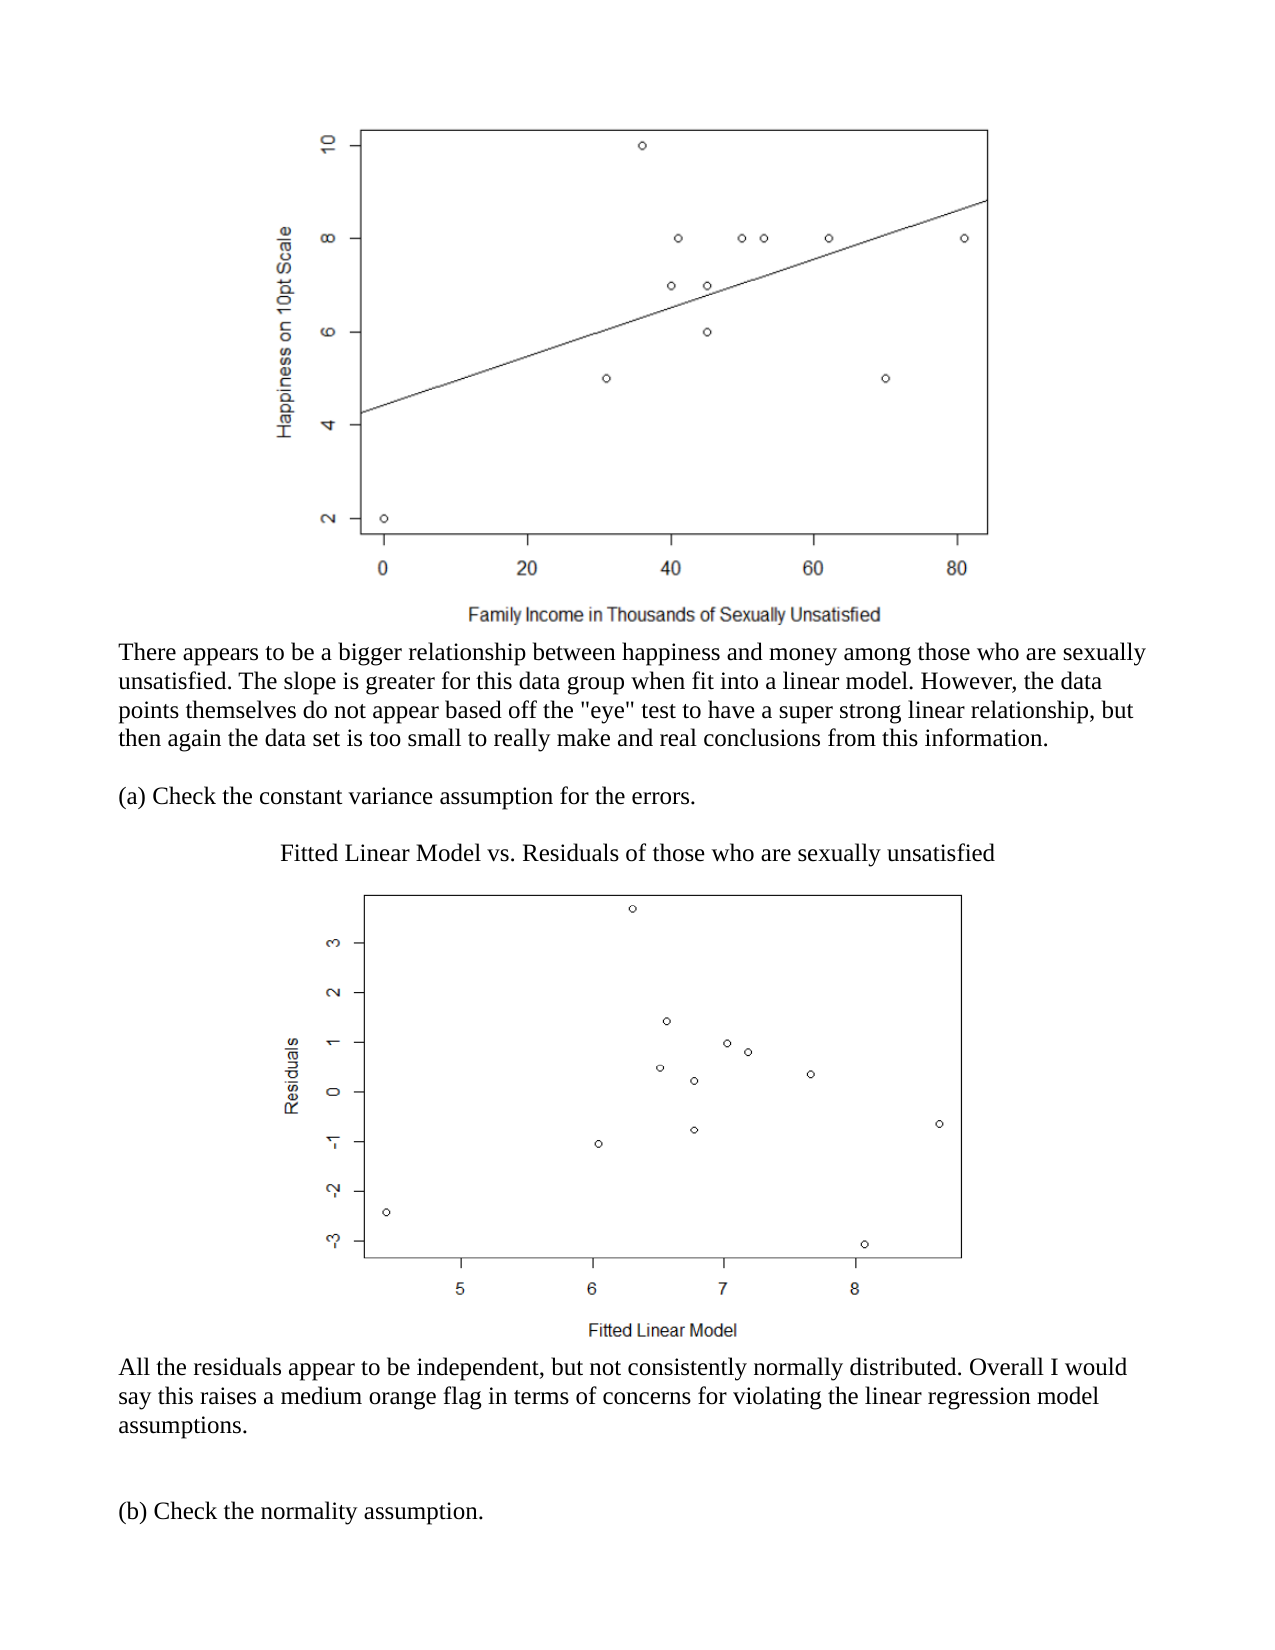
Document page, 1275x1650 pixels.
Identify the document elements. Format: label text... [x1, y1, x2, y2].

text Fitted Linear Model vs. Residuals of those who are sexually unsatisfied [118, 838, 1157, 867]
text (b) Check the normality assumption. [118, 1496, 1157, 1525]
picture [284, 875, 991, 1353]
text There appears to be a bigger relationship between happiness and money among those who are sexually unsatisfied. The slope is greater for this data group when fit into a linear model. However, the data points themselves do not appear based off the "eye" test to have a super strong linear relationship, but then again the data set is too small to really make and real conclusions from this information. [118, 118, 1157, 752]
text All the residuals appear to be independent, but not consistently normally distributed. Overall I would say this raises a medium orange flag in terms of concerns for violating the linear regression model assumptions. [118, 867, 1157, 1438]
text (a) Check the constant variance assumption for the errors. [118, 781, 1157, 810]
picture [272, 118, 1004, 638]
